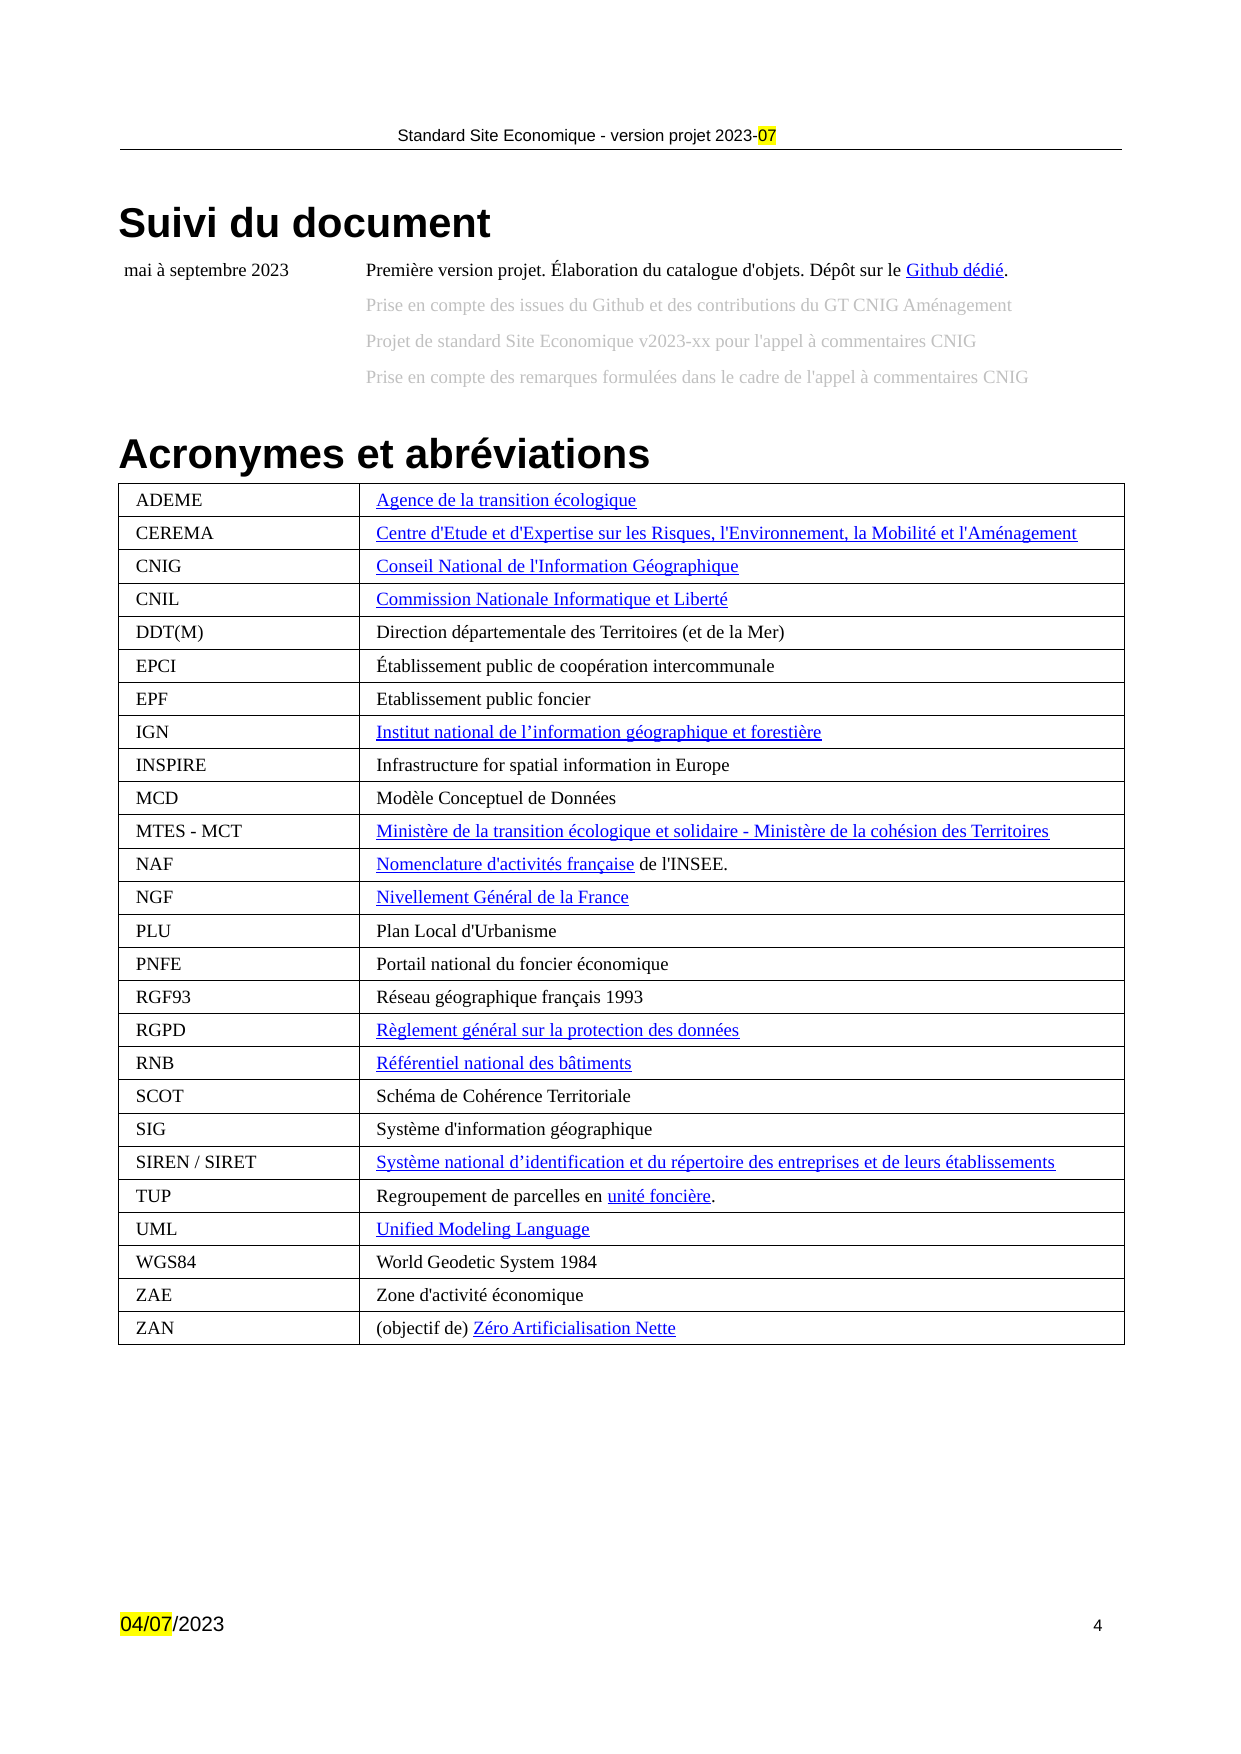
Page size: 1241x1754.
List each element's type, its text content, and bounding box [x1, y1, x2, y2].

table_cell TUP [119, 1180, 359, 1212]
table_cell SIG [119, 1114, 359, 1146]
table_cell Centre d'Etude et d'Expertise sur les Risques, l'Environnement, la Mobilité et l'Aménagement [360, 517, 1124, 549]
table_cell EPCI [119, 650, 359, 682]
table_cell Institut national de l’information géographique et forestière [360, 716, 1124, 748]
table_cell [118, 325, 354, 361]
table_cell ZAE [119, 1279, 359, 1311]
table_cell DDT(M) [119, 617, 359, 649]
table_cell WGS84 [119, 1246, 359, 1278]
table_cell World Geodetic System 1984 [360, 1246, 1124, 1278]
table_cell EPF [119, 683, 359, 715]
table_cell [118, 361, 354, 396]
table_cell CNIG [119, 550, 359, 582]
table_cell Modèle Conceptuel de Données [360, 782, 1124, 814]
table_cell Zone d'activité économique [360, 1279, 1124, 1311]
table_cell Établissement public de coopération intercommunale [360, 650, 1124, 682]
table_cell Schéma de Cohérence Territoriale [360, 1080, 1124, 1112]
table_cell Prise en compte des issues du Github et des contributions du GT CNIG Aménagement [354, 289, 1122, 324]
table_cell NAF [119, 849, 359, 881]
table_cell Commission Nationale Informatique et Liberté [360, 584, 1124, 616]
table_cell Prise en compte des remarques formulées dans le cadre de l'appel à commentaires CNIG [354, 361, 1122, 396]
table_header Agence de la transition écologique [360, 484, 1124, 516]
table_cell Système national d’identification et du répertoire des entreprises et de leurs établissements [360, 1147, 1124, 1179]
table_header ADEME [119, 484, 359, 516]
table_cell Ministère de la transition écologique et solidaire - Ministère de la cohésion des Territoires [360, 815, 1124, 847]
table_cell Regroupement de parcelles en unité foncière. [360, 1180, 1124, 1212]
table_header mai à septembre 2023 [118, 253, 354, 289]
table_cell Nomenclature d'activités française de l'INSEE. [360, 849, 1124, 881]
table_cell Réseau géographique français 1993 [360, 981, 1124, 1013]
table_cell Unified Modeling Language [360, 1213, 1124, 1245]
table_cell Etablissement public foncier [360, 683, 1124, 715]
table_cell Infrastructure for spatial information in Europe [360, 749, 1124, 781]
table_cell Règlement général sur la protection des données [360, 1014, 1124, 1046]
text Acronymes et abréviations [118, 429, 1116, 477]
table_cell Nivellement Général de la France [360, 882, 1124, 914]
table_cell MCD [119, 782, 359, 814]
table_cell SCOT [119, 1080, 359, 1112]
table_cell NGF [119, 882, 359, 914]
table_cell [118, 289, 354, 324]
table_cell Système d'information géographique [360, 1114, 1124, 1146]
table_cell Portail national du foncier économique [360, 948, 1124, 980]
table_cell CNIL [119, 584, 359, 616]
table_cell SIREN / SIRET [119, 1147, 359, 1179]
table_cell RNB [119, 1047, 359, 1079]
table_cell (objectif de) Zéro Artificialisation Nette [360, 1312, 1124, 1344]
table_cell Direction départementale des Territoires (et de la Mer) [360, 617, 1124, 649]
table_cell Référentiel national des bâtiments [360, 1047, 1124, 1079]
table_cell CEREMA [119, 517, 359, 549]
table_cell Projet de standard Site Economique v2023-xx pour l'appel à commentaires CNIG [354, 325, 1122, 361]
table_cell ZAN [119, 1312, 359, 1344]
table_cell RGF93 [119, 981, 359, 1013]
table_cell PLU [119, 915, 359, 947]
table_cell RGPD [119, 1014, 359, 1046]
table_header Première version projet. Élaboration du catalogue d'objets. Dépôt sur le Github dédié. [354, 253, 1122, 289]
table_cell INSPIRE [119, 749, 359, 781]
table_cell Conseil National de l'Information Géographique [360, 550, 1124, 582]
table_cell MTES - MCT [119, 815, 359, 847]
table_cell PNFE [119, 948, 359, 980]
table_cell UML [119, 1213, 359, 1245]
text Suivi du document [118, 199, 1116, 247]
table_cell Plan Local d'Urbanisme [360, 915, 1124, 947]
table_cell IGN [119, 716, 359, 748]
